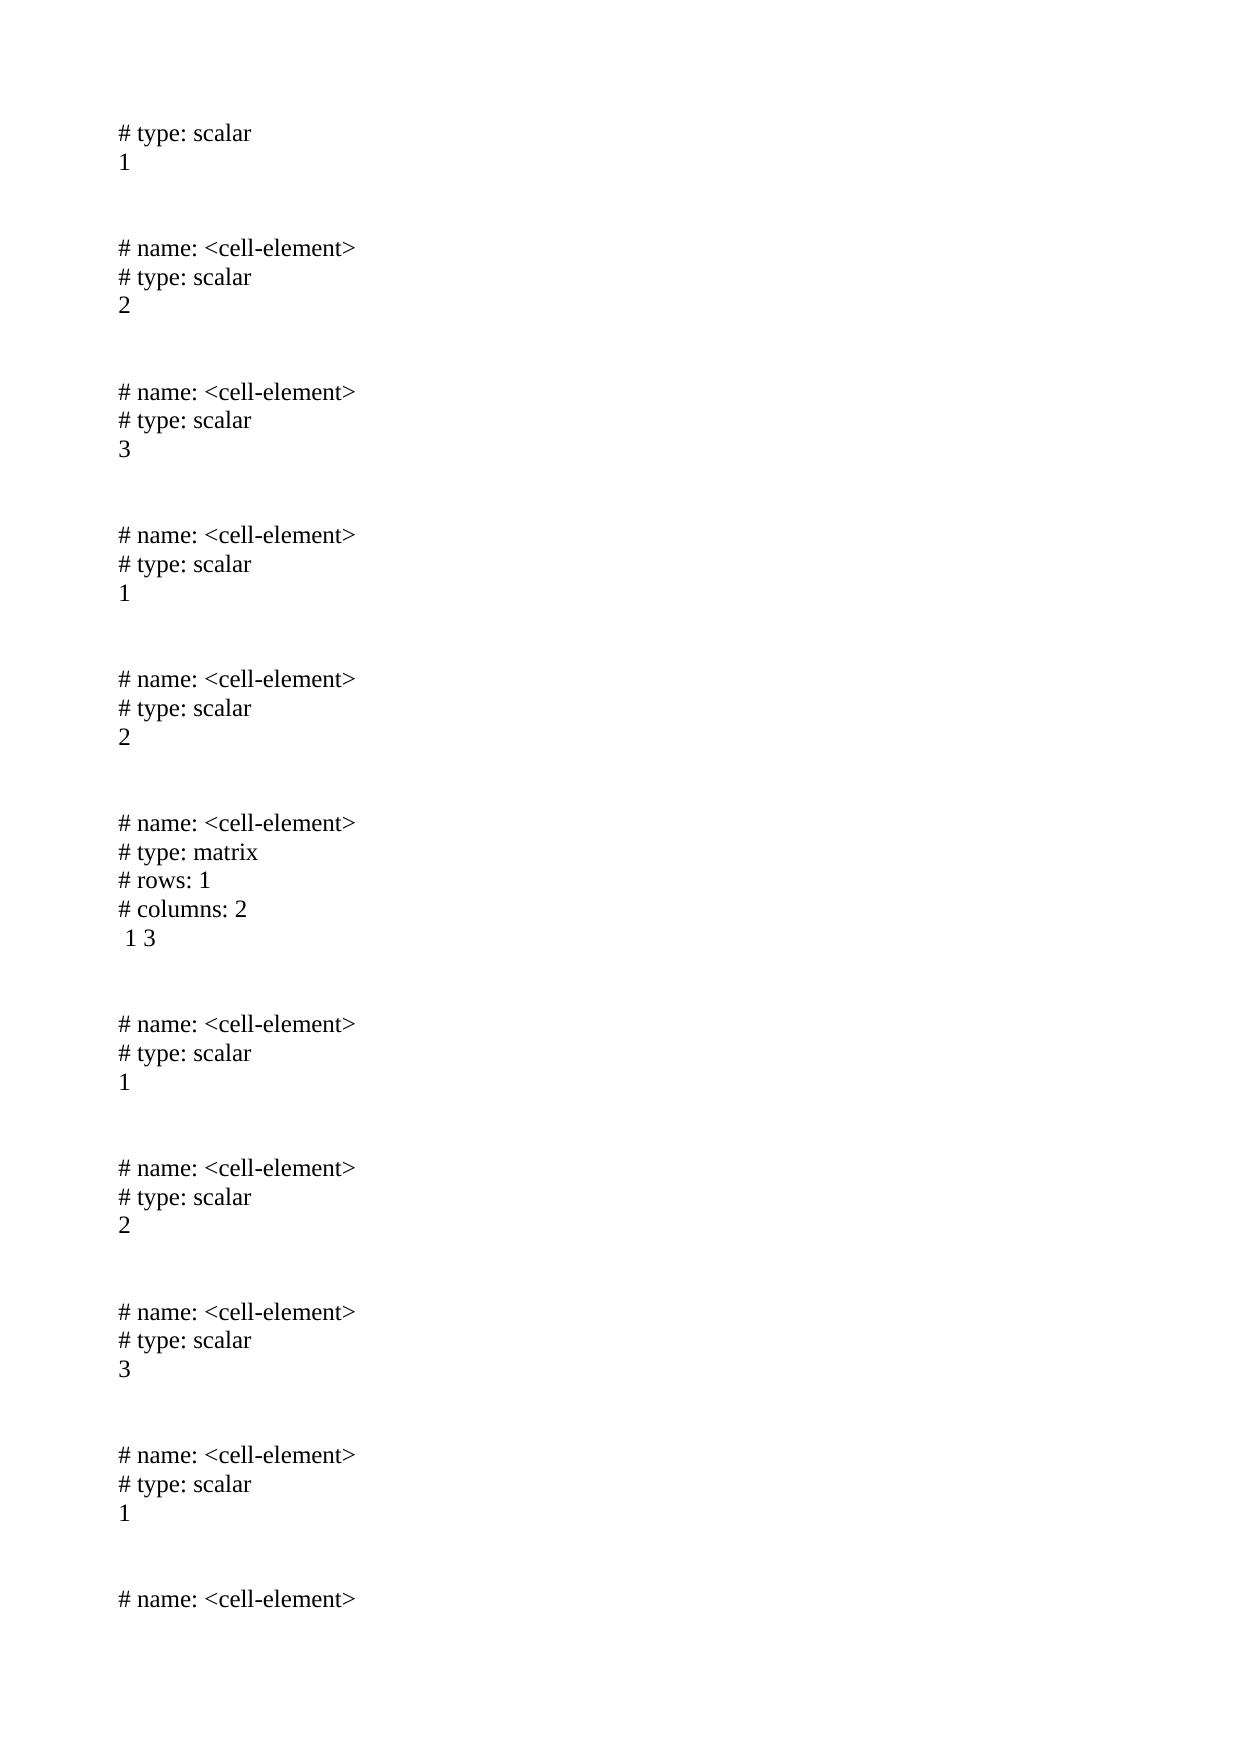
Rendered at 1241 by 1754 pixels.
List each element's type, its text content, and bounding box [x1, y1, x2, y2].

text # rows: 1 [118, 866, 1122, 894]
text # type: matrix [118, 837, 1122, 866]
text 1 [118, 578, 1122, 607]
text 2 [118, 291, 1122, 319]
text # name: <cell-element> [118, 233, 1122, 262]
text # type: scalar [118, 549, 1122, 578]
text # name: <cell-element> [118, 1009, 1122, 1038]
text # name: <cell-element> [118, 377, 1122, 406]
text # name: <cell-element> [118, 1297, 1122, 1326]
text 3 [118, 1354, 1122, 1383]
text # name: <cell-element> [118, 521, 1122, 549]
text # type: scalar [118, 1182, 1122, 1211]
text 3 [118, 434, 1122, 463]
text # type: scalar [118, 1326, 1122, 1354]
text # type: scalar [118, 1038, 1122, 1067]
text # type: scalar [118, 406, 1122, 434]
text 1 [118, 147, 1122, 176]
text 1 3 [118, 923, 1122, 952]
text # name: <cell-element> [118, 1584, 1122, 1613]
text # type: scalar [118, 118, 1122, 147]
text # name: <cell-element> [118, 664, 1122, 693]
text # type: scalar [118, 262, 1122, 291]
text # columns: 2 [118, 894, 1122, 923]
text 2 [118, 722, 1122, 751]
text # name: <cell-element> [118, 1153, 1122, 1182]
text 2 [118, 1211, 1122, 1239]
text # name: <cell-element> [118, 1441, 1122, 1469]
text 1 [118, 1498, 1122, 1527]
text # type: scalar [118, 693, 1122, 722]
text # type: scalar [118, 1469, 1122, 1498]
text 1 [118, 1067, 1122, 1096]
text # name: <cell-element> [118, 808, 1122, 837]
